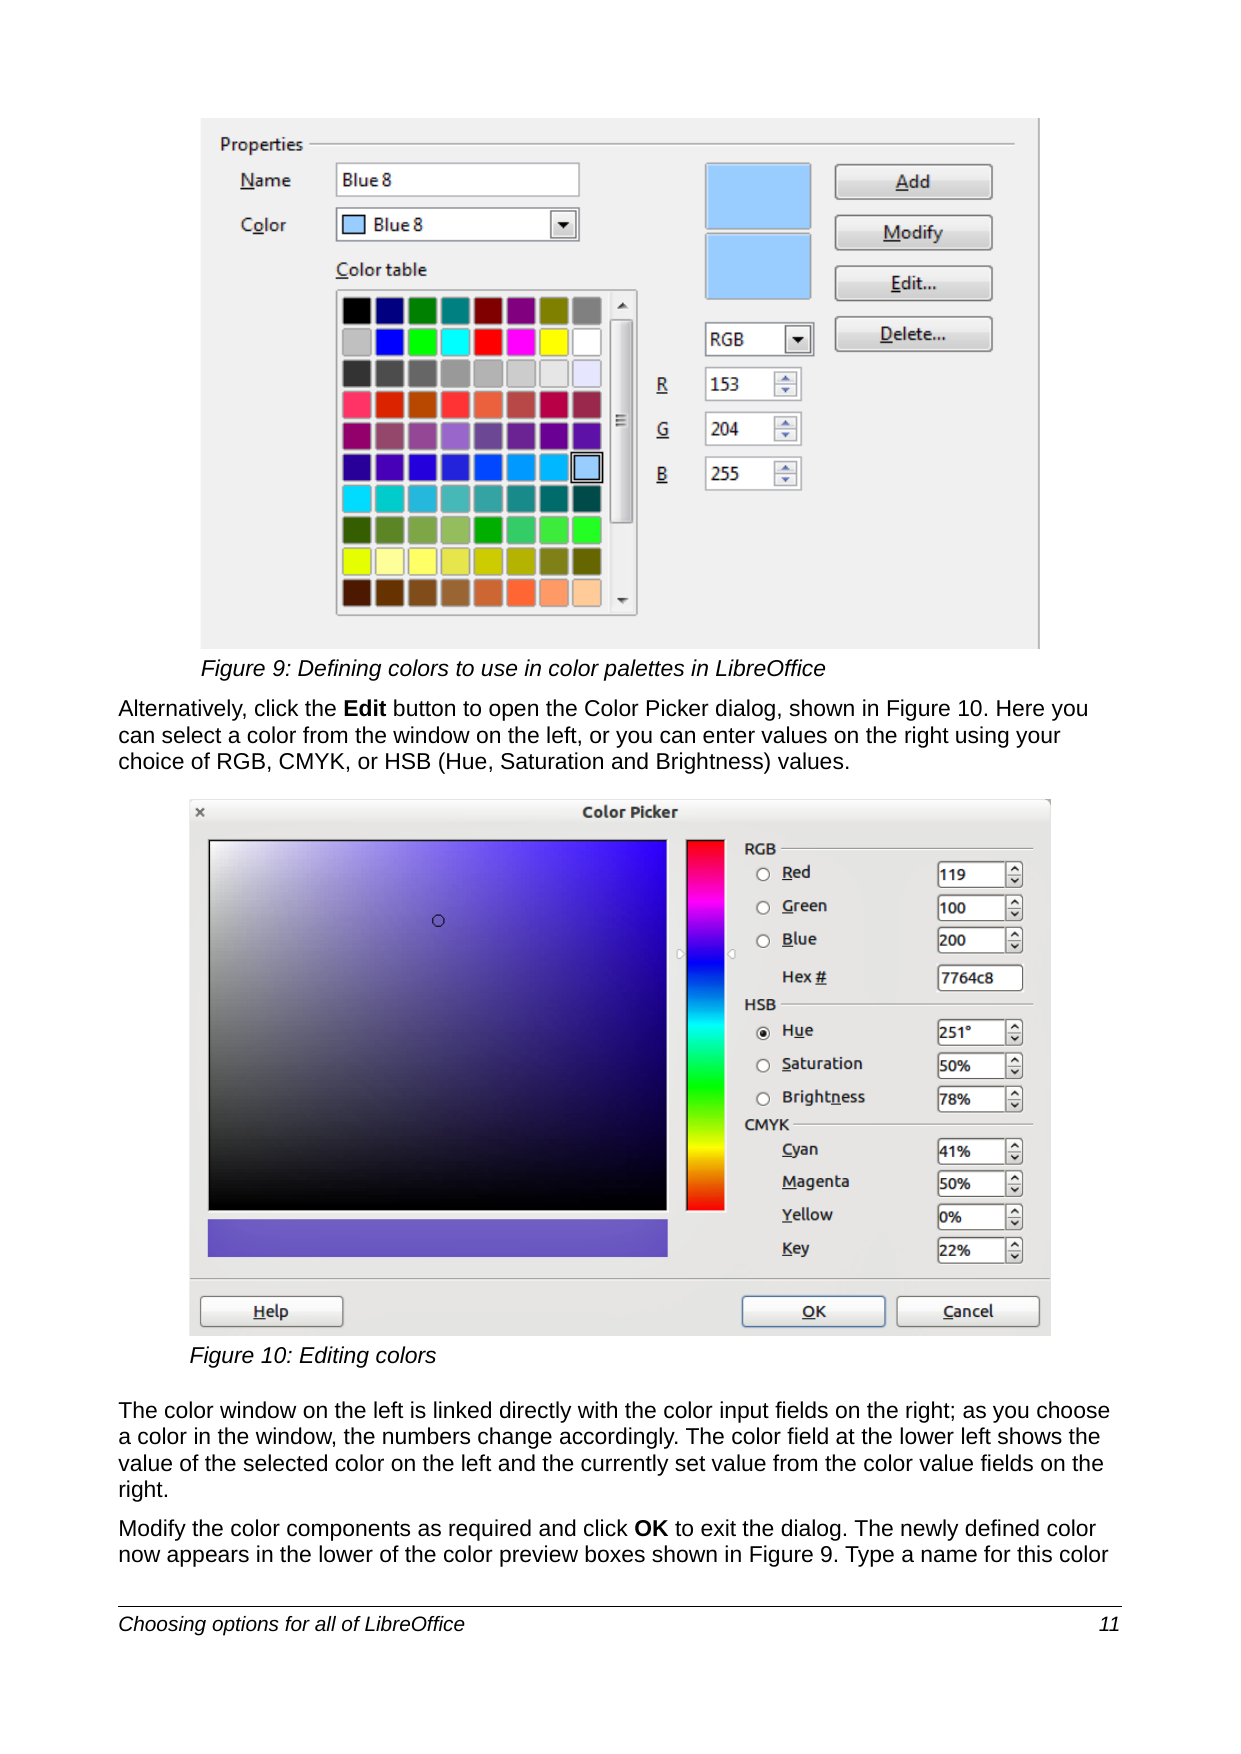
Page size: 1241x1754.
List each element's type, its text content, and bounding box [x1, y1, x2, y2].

picture [189, 799, 1051, 1336]
text Alternatively, click the Edit button to open the Color Picker dialog, shown in Figure 10. Here you can select a color from the window on the left, or you can enter values on the right using your choice of RGB, CMYK, or HSB (Hue, Saturation and Brightness) values. [118, 695, 1122, 774]
text Modify the color components as required and click OK to exit the dialog. The newly defined color now appears in the lower of the color preview boxes shown in Figure 9. Type a name for this color [118, 1515, 1122, 1567]
text The color window on the left is linked directly with the color input fields on the right; as you choose a color in the window, the numbers change accordingly. The color field at the lower left shows the value of the selected color on the left and the currently set value from the color value fields on the right. [118, 1397, 1122, 1502]
picture [200, 118, 1040, 649]
text Figure 9: Defining colors to use in color palettes in LibreOffice [201, 655, 1040, 681]
text Figure 10: Editing colors [189, 1342, 1051, 1368]
